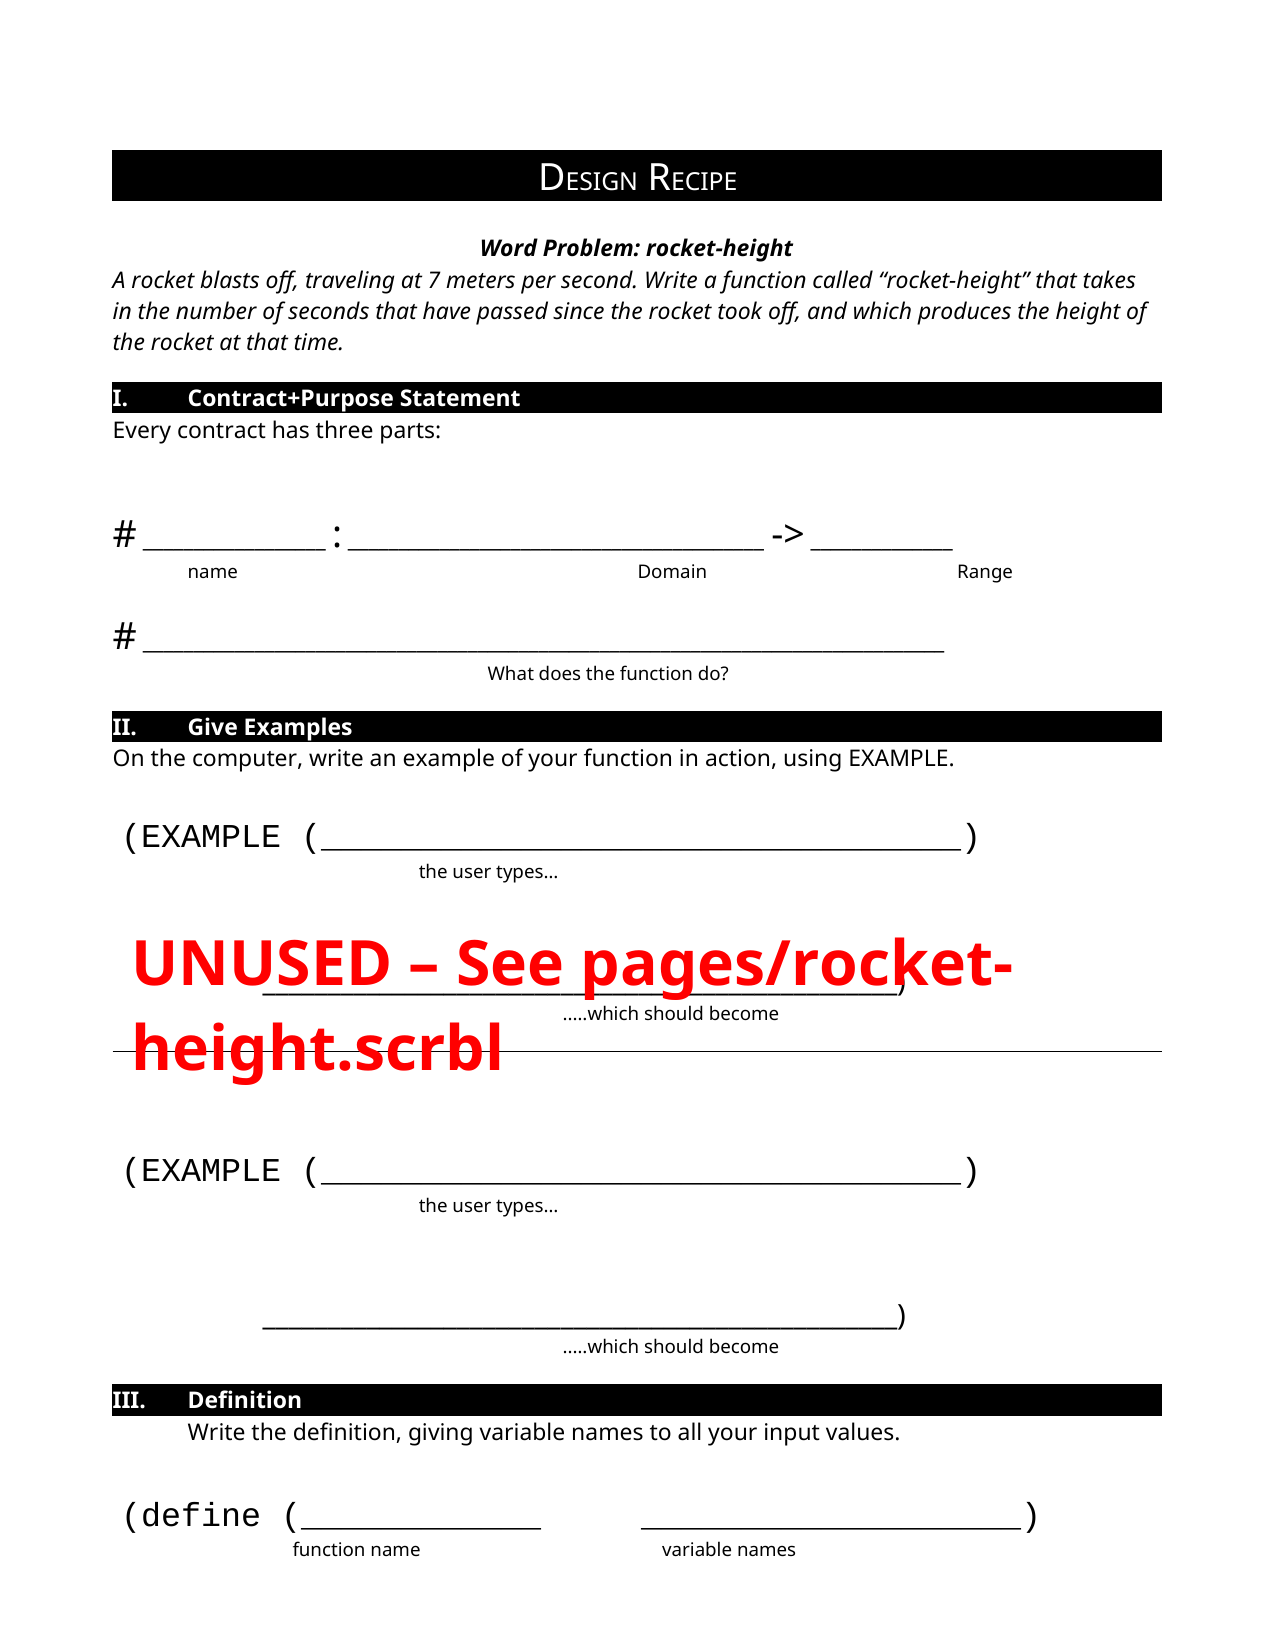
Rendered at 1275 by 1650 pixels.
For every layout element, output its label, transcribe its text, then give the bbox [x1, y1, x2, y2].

text What does the function do? [112, 660, 1162, 686]
text _________________________________________________) [187, 1294, 1162, 1334]
text _________________________________________________) [681, 960, 1162, 1000]
text the user types… [337, 1192, 1162, 1217]
text _________________________________________________) [594, 960, 684, 994]
subtitle Contract+Purpose Statement [112, 382, 1162, 413]
subtitle Give Examples [112, 711, 1162, 742]
text the user types… [337, 858, 1162, 883]
text _________________________________________________) [187, 960, 585, 1000]
text (EXAMPLE (________________________________) [121, 1154, 1162, 1192]
text On the computer, write an example of your function in action, using EXAMPLE. [112, 742, 1162, 773]
text Word Problem: rocket-height [112, 232, 1162, 263]
text function name variable names [112, 1537, 1162, 1562]
text (EXAMPLE (________________________________) [121, 820, 1162, 858]
list Write the definition, giving variable names to all your input values. [150, 1416, 1162, 1447]
subtitle Design Recipe [112, 150, 1162, 201]
text A rocket blasts off, traveling at 7 meters per second. Write a function called “rocket-height” that takes in the number of seconds that have passed since the rocket took off, and which produces the height of the rocket at that time. [112, 263, 1162, 357]
subtitle Definition [112, 1384, 1162, 1416]
text ..…which should become [487, 1334, 1162, 1359]
text # __________________ : _________________________________________ -> ______________ [112, 507, 1162, 558]
text ..…which should become [487, 1000, 1162, 1025]
text # _______________________________________________________________________________ [112, 609, 1162, 660]
text name Domain Range [112, 558, 1162, 584]
text Every contract has three parts: [112, 413, 1162, 445]
text (define (____________ ___________________) [121, 1499, 1162, 1537]
